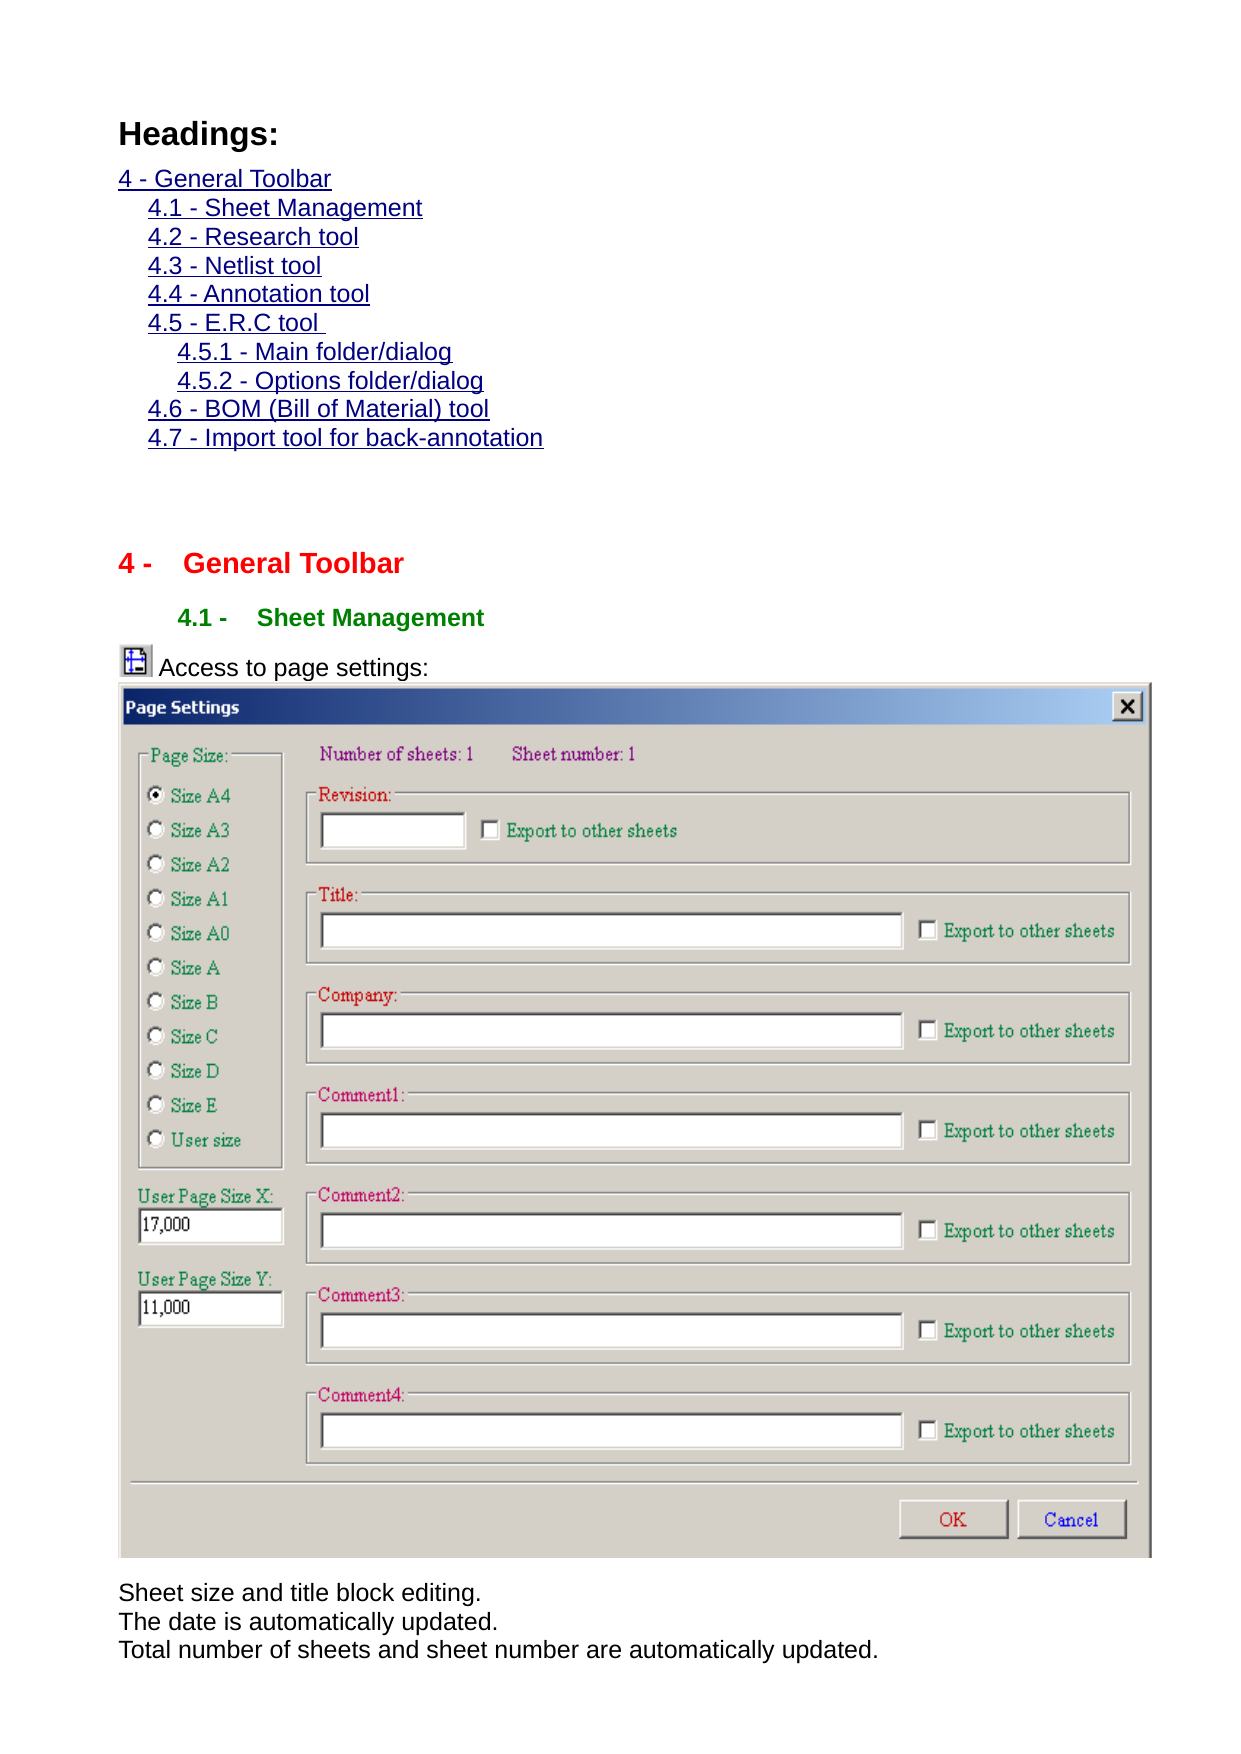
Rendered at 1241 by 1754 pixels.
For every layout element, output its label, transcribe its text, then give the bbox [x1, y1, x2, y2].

text 4.5 - E.R.C tool [148, 308, 1152, 337]
text Sheet size and title block editing. [118, 1578, 1152, 1607]
text 4.1 - Sheet Management [148, 193, 1152, 222]
text 4.5.2 - Options folder/dialog [177, 366, 1152, 394]
text 4.7 - Import tool for back-annotation [148, 423, 1152, 452]
subtitle Headings: [118, 113, 1152, 152]
text 4.3 - Netlist tool [148, 251, 1152, 279]
text 4.5.1 - Main folder/dialog [177, 337, 1152, 366]
text 4 - General Toolbar [118, 164, 1152, 193]
text 4.4 - Annotation tool [148, 279, 1152, 308]
subtitle General Toolbar [118, 546, 1152, 579]
subtitle Sheet Management [177, 603, 1152, 631]
picture [118, 681, 1152, 1558]
text 4.6 - BOM (Bill of Material) tool [148, 394, 1152, 423]
text The date is automatically updated. [118, 1607, 1152, 1636]
text Access to page settings: [118, 643, 1152, 681]
text Total number of sheets and sheet number are automatically updated. [118, 1636, 1152, 1664]
text 4.2 - Research tool [148, 222, 1152, 251]
